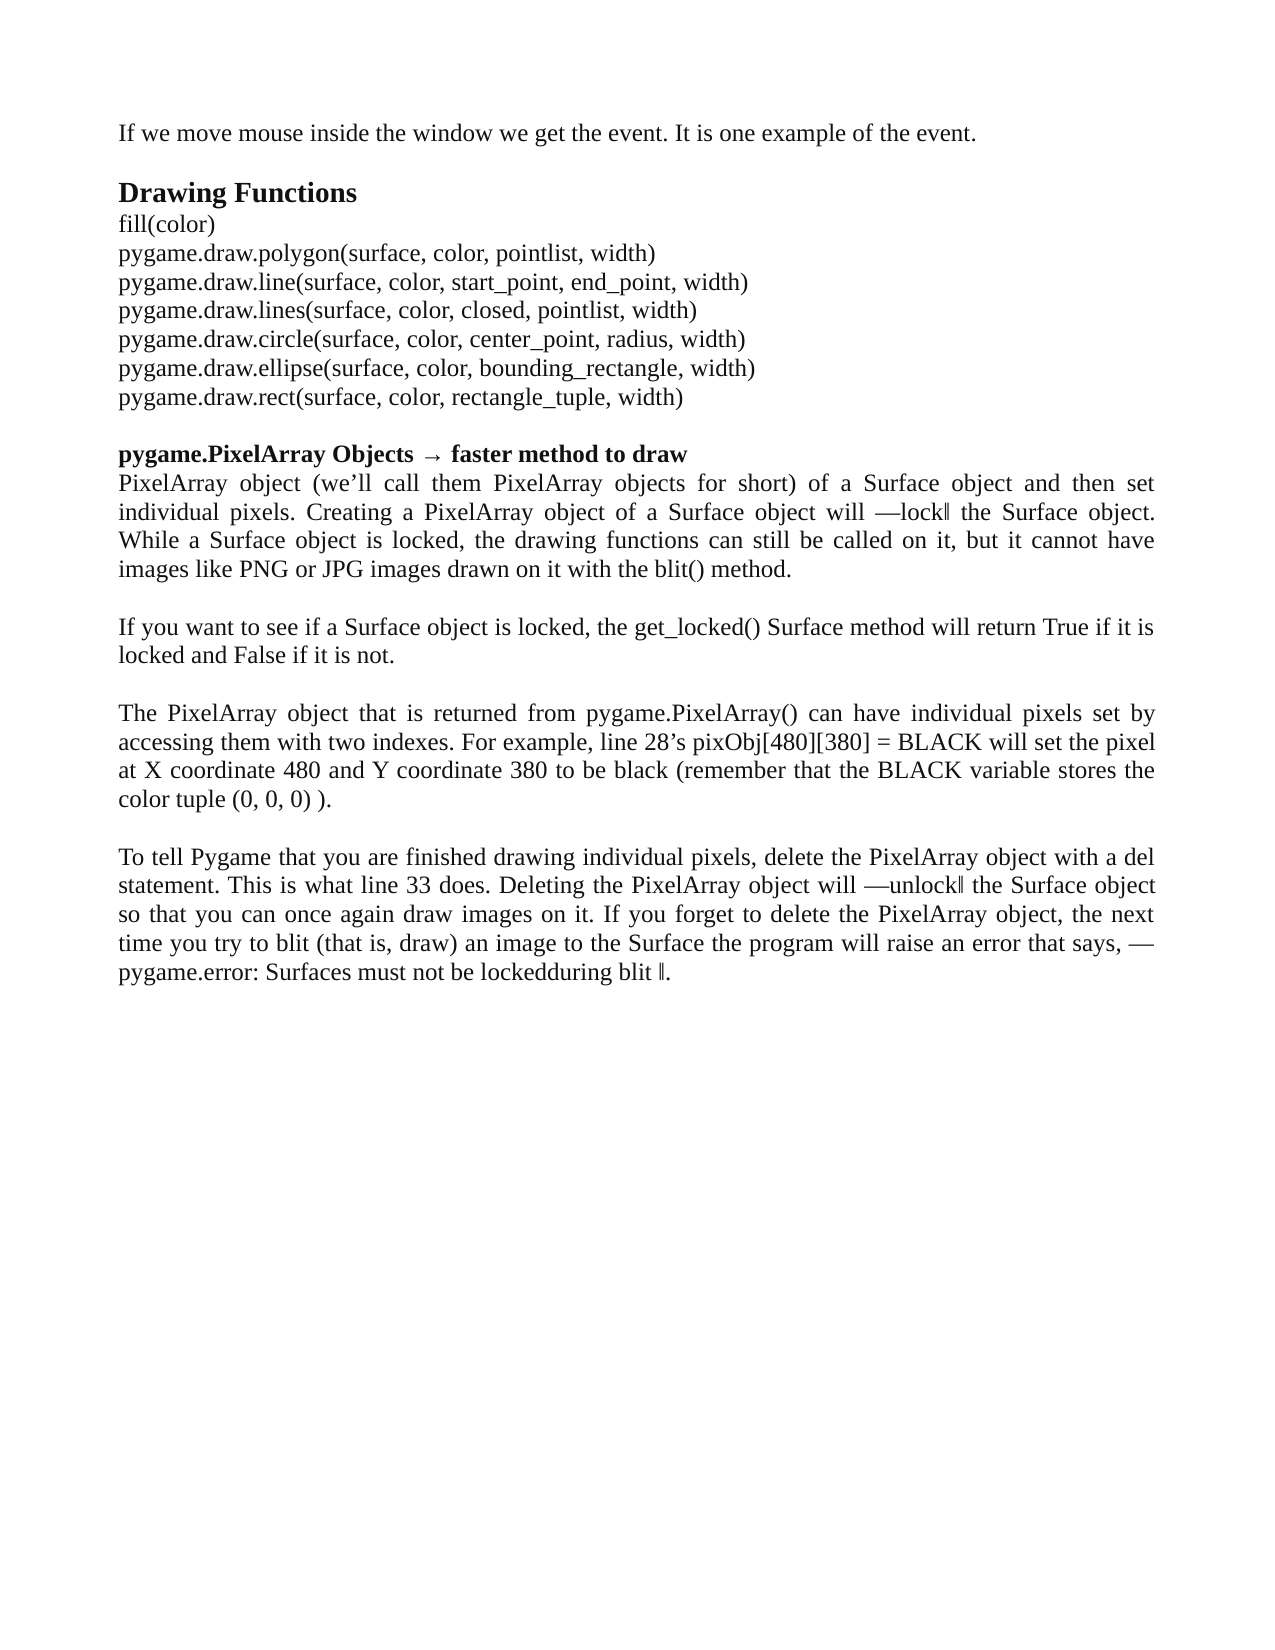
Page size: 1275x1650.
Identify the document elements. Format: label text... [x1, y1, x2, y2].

text If you want to see if a Surface object is locked, the get_locked() Surface method will return True if it is locked and False if it is not. [118, 612, 1157, 669]
text pygame.draw.line(surface, color, start_point, end_point, width) [118, 267, 1157, 295]
text pygame.draw.polygon(surface, color, pointlist, width) [118, 238, 1157, 267]
text To tell Pygame that you are finished drawing individual pixels, delete the PixelArray object with a del statement. This is what line 33 does. Deleting the PixelArray object will ―unlock‖ the Surface object so that you can once again draw images on it. If you forget to delete the PixelArray object, the next time you try to blit (that is, draw) an image to the Surface the program will raise an error that says, ― pygame.error: Surfaces must not be lockedduring blit ‖. [118, 842, 1157, 985]
text pygame.PixelArray Objects → faster method to draw [118, 439, 1157, 468]
text pygame.draw.ellipse(surface, color, bounding_rectangle, width) [118, 353, 1157, 382]
text If we move mouse inside the window we get the event. It is one example of the event. [118, 118, 1157, 147]
text pygame.draw.rect(surface, color, rectangle_tuple, width) [118, 382, 1157, 410]
text Drawing Functions [118, 176, 1157, 209]
text pygame.draw.circle(surface, color, center_point, radius, width) [118, 324, 1157, 353]
text The PixelArray object that is returned from pygame.PixelArray() can have individual pixels set by accessing them with two indexes. For example, line 28’s pixObj[480][380] = BLACK will set the pixel at X coordinate 480 and Y coordinate 380 to be black (remember that the BLACK variable stores the color tuple (0, 0, 0) ). [118, 698, 1157, 813]
text PixelArray object (we’ll call them PixelArray objects for short) of a Surface object and then set individual pixels. Creating a PixelArray object of a Surface object will ―lock‖ the Surface object. While a Surface object is locked, the drawing functions can still be called on it, but it cannot have images like PNG or JPG images drawn on it with the blit() method. [118, 468, 1157, 583]
text fill(color) [118, 209, 1157, 238]
text pygame.draw.lines(surface, color, closed, pointlist, width) [118, 295, 1157, 324]
